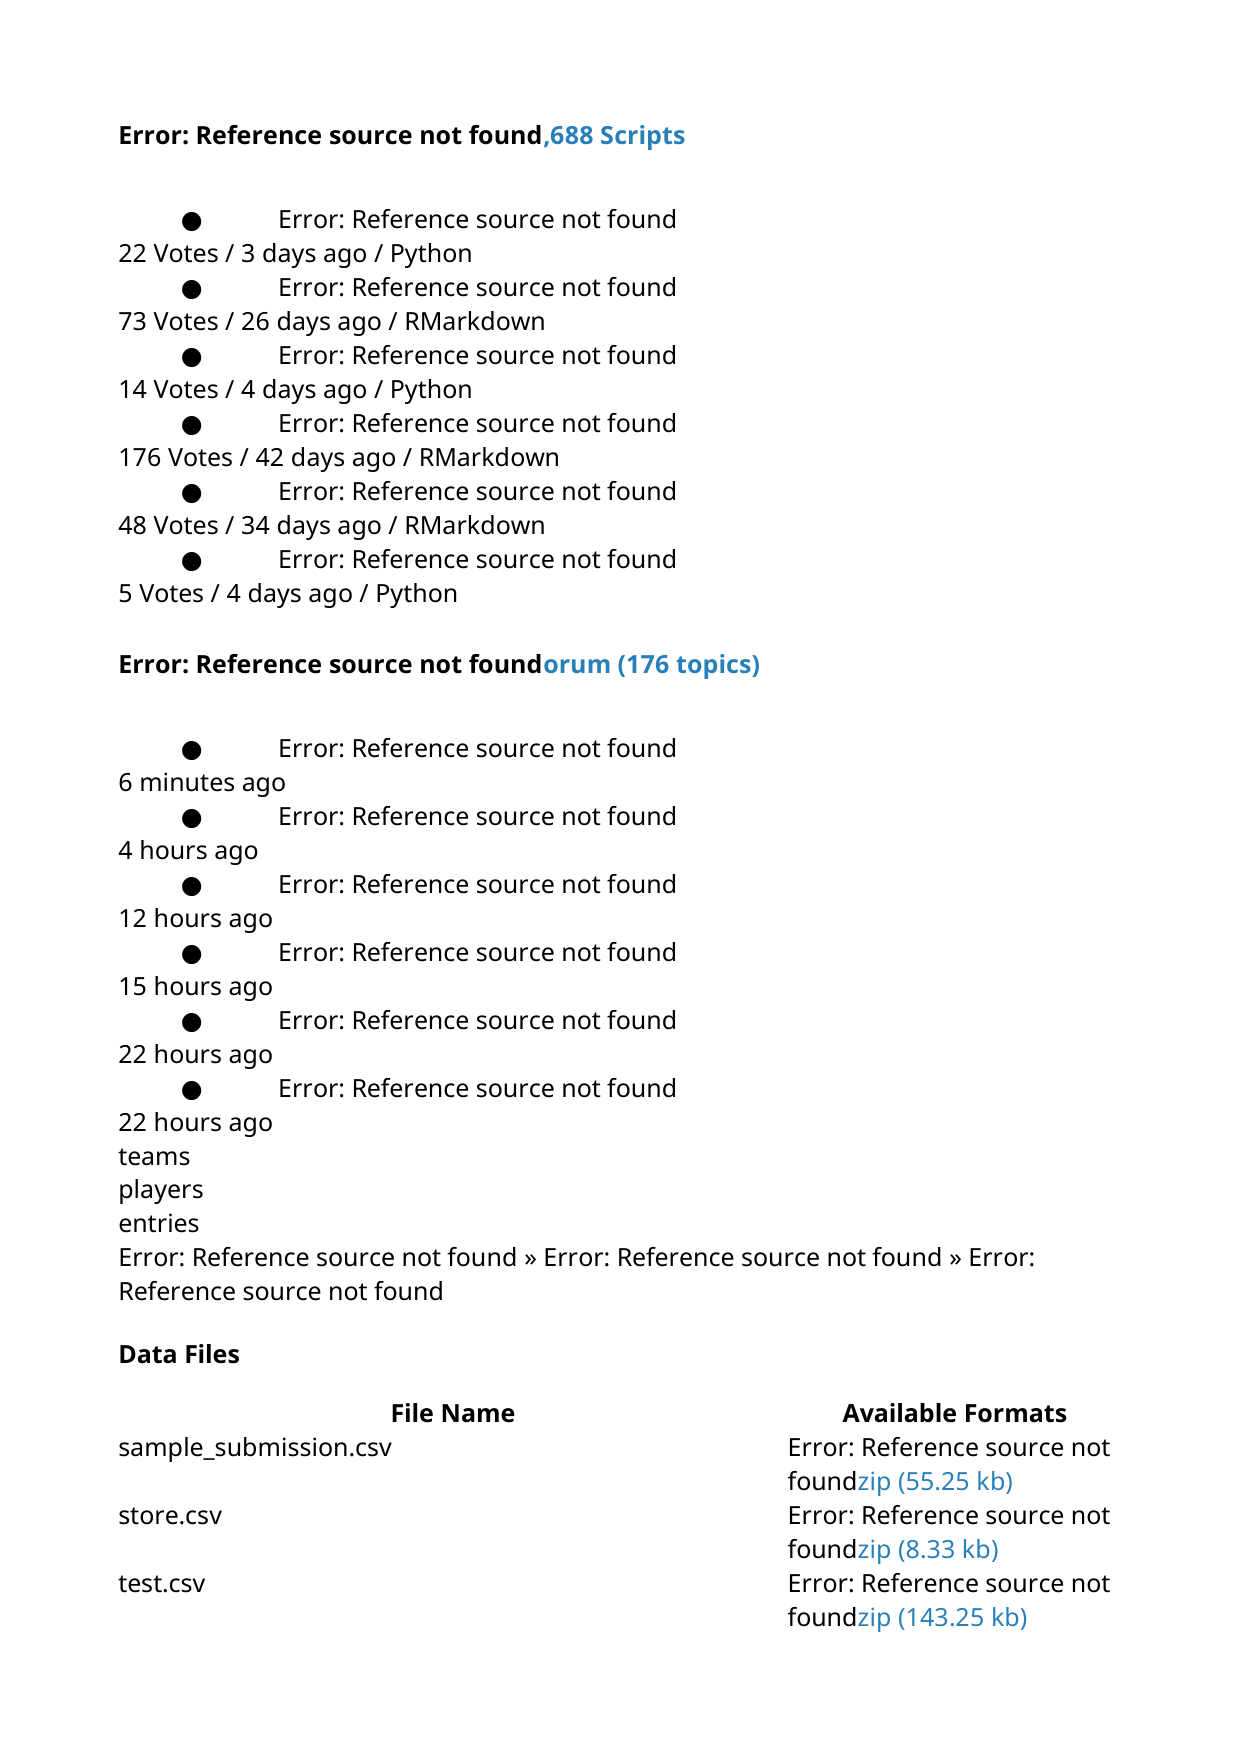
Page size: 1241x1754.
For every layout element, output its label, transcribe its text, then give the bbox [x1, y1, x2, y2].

text 73 Votes / 26 days ago / RMarkdown [118, 304, 1122, 338]
text entries [118, 1206, 1122, 1240]
text Competition Details » Get the Data » Make a submission [118, 1240, 1122, 1308]
table_cell .zip (55.25 kb) [788, 1430, 1122, 1498]
text teams [118, 1138, 1122, 1172]
text 5 Votes / 4 days ago / Python [118, 576, 1122, 609]
list Anyone teamup? [160, 799, 1122, 833]
text 22 Votes / 3 days ago / Python [118, 236, 1122, 270]
text 48 Votes / 34 days ago / RMarkdown [118, 508, 1122, 542]
text 22 hours ago [118, 1037, 1122, 1071]
table_cell .zip (8.33 kb) [788, 1498, 1122, 1566]
text 4 hours ago [118, 833, 1122, 867]
text 176 Votes / 42 days ago / RMarkdown [118, 440, 1122, 474]
list more I create new features results poor lb [160, 731, 1122, 765]
list A Journey through Rossmann Stores [160, 338, 1122, 372]
text 15 hours ago [118, 969, 1122, 1003]
list Rossmann Spectral Analysis [160, 1003, 1122, 1037]
list XGBoost Feature Importance [160, 202, 1122, 236]
table_cell store.csv [118, 1498, 787, 1566]
list Exploratory Analysis Rossmann [160, 406, 1122, 440]
text 14 Votes / 4 days ago / Python [118, 372, 1122, 406]
text Data Files [118, 1337, 1122, 1371]
table_cell test.csv [118, 1566, 787, 1634]
table_cell sample_submission.csv [118, 1430, 787, 1498]
text Forum (176 topics) [118, 647, 1122, 681]
list Interactive Sales Visualization! [160, 270, 1122, 304]
text 1,688 Scripts [118, 118, 1122, 152]
list XGBoost + extra features [160, 542, 1122, 576]
text 12 hours ago [118, 901, 1122, 935]
list xGB_RossMannCAD [160, 1071, 1122, 1104]
table_header File Name [118, 1396, 787, 1430]
text 22 hours ago [118, 1104, 1122, 1138]
list Store type [160, 867, 1122, 901]
list Filling Gaps in the Training Set [160, 474, 1122, 508]
table_cell .zip (143.25 kb) [788, 1566, 1122, 1634]
text players [118, 1172, 1122, 1206]
text 6 minutes ago [118, 765, 1122, 799]
table_header Available Formats [788, 1396, 1122, 1430]
list Team Request [160, 935, 1122, 969]
